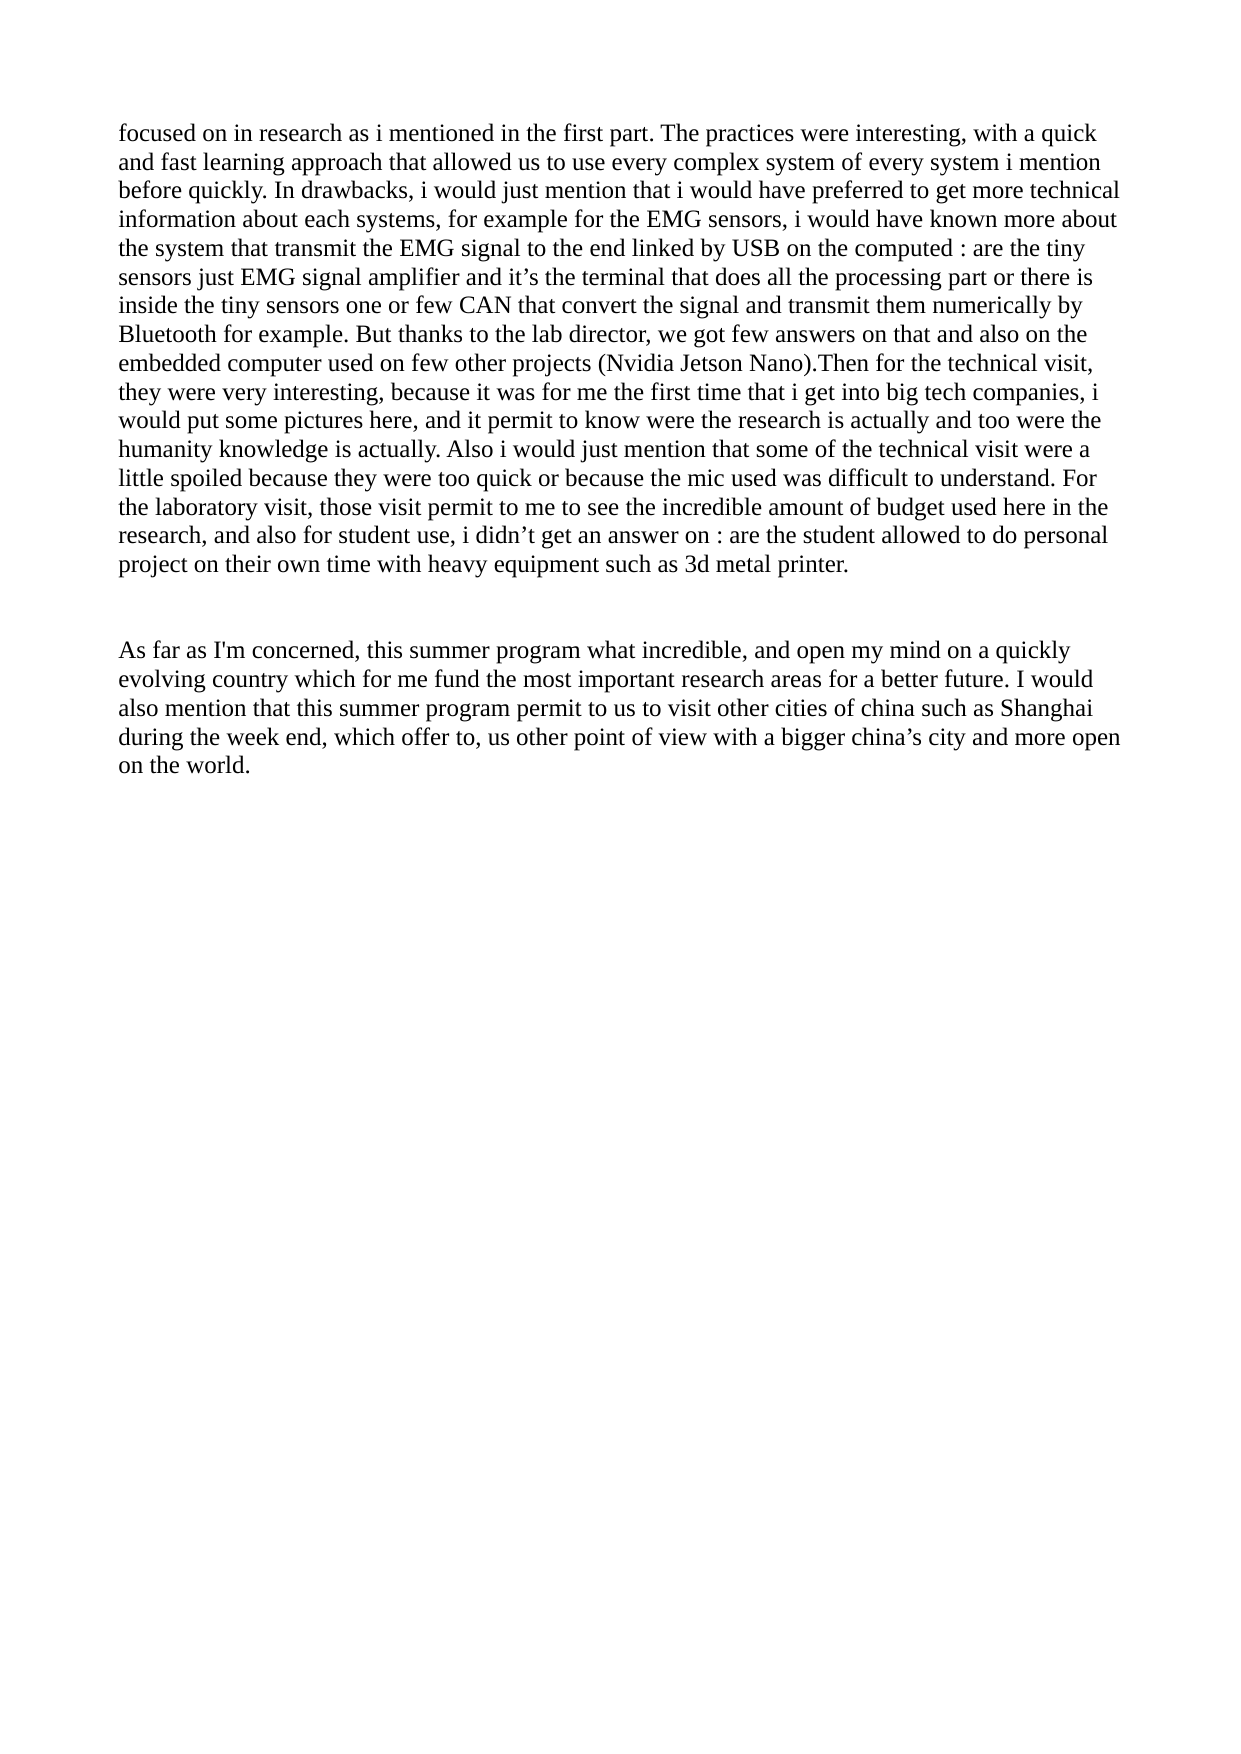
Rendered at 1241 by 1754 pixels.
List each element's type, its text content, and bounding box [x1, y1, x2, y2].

text focused on in research as i mentioned in the first part. The practices were interesting, with a quick and fast learning approach that allowed us to use every complex system of every system i mention before quickly. In drawbacks, i would just mention that i would have preferred to get more technical information about each systems, for example for the EMG sensors, i would have known more about the system that transmit the EMG signal to the end linked by USB on the computed : are the tiny sensors just EMG signal amplifier and it’s the terminal that does all the processing part or there is inside the tiny sensors one or few CAN that convert the signal and transmit them numerically by Bluetooth for example. But thanks to the lab director, we got few answers on that and also on the embedded computer used on few other projects (Nvidia Jetson Nano).Then for the technical visit, they were very interesting, because it was for me the first time that i get into big tech companies, i would put some pictures here, and it permit to know were the research is actually and too were the humanity knowledge is actually. Also i would just mention that some of the technical visit were a little spoiled because they were too quick or because the mic used was difficult to understand. For the laboratory visit, those visit permit to me to see the incredible amount of budget used here in the research, and also for student use, i didn’t get an answer on : are the student allowed to do personal project on their own time with heavy equipment such as 3d metal printer. [118, 118, 1122, 578]
text As far as I'm concerned, this summer program what incredible, and open my mind on a quickly evolving country which for me fund the most important research areas for a better future. I would also mention that this summer program permit to us to visit other cities of china such as Shanghai during the week end, which offer to, us other point of view with a bigger china’s city and more open on the world. [118, 636, 1122, 779]
